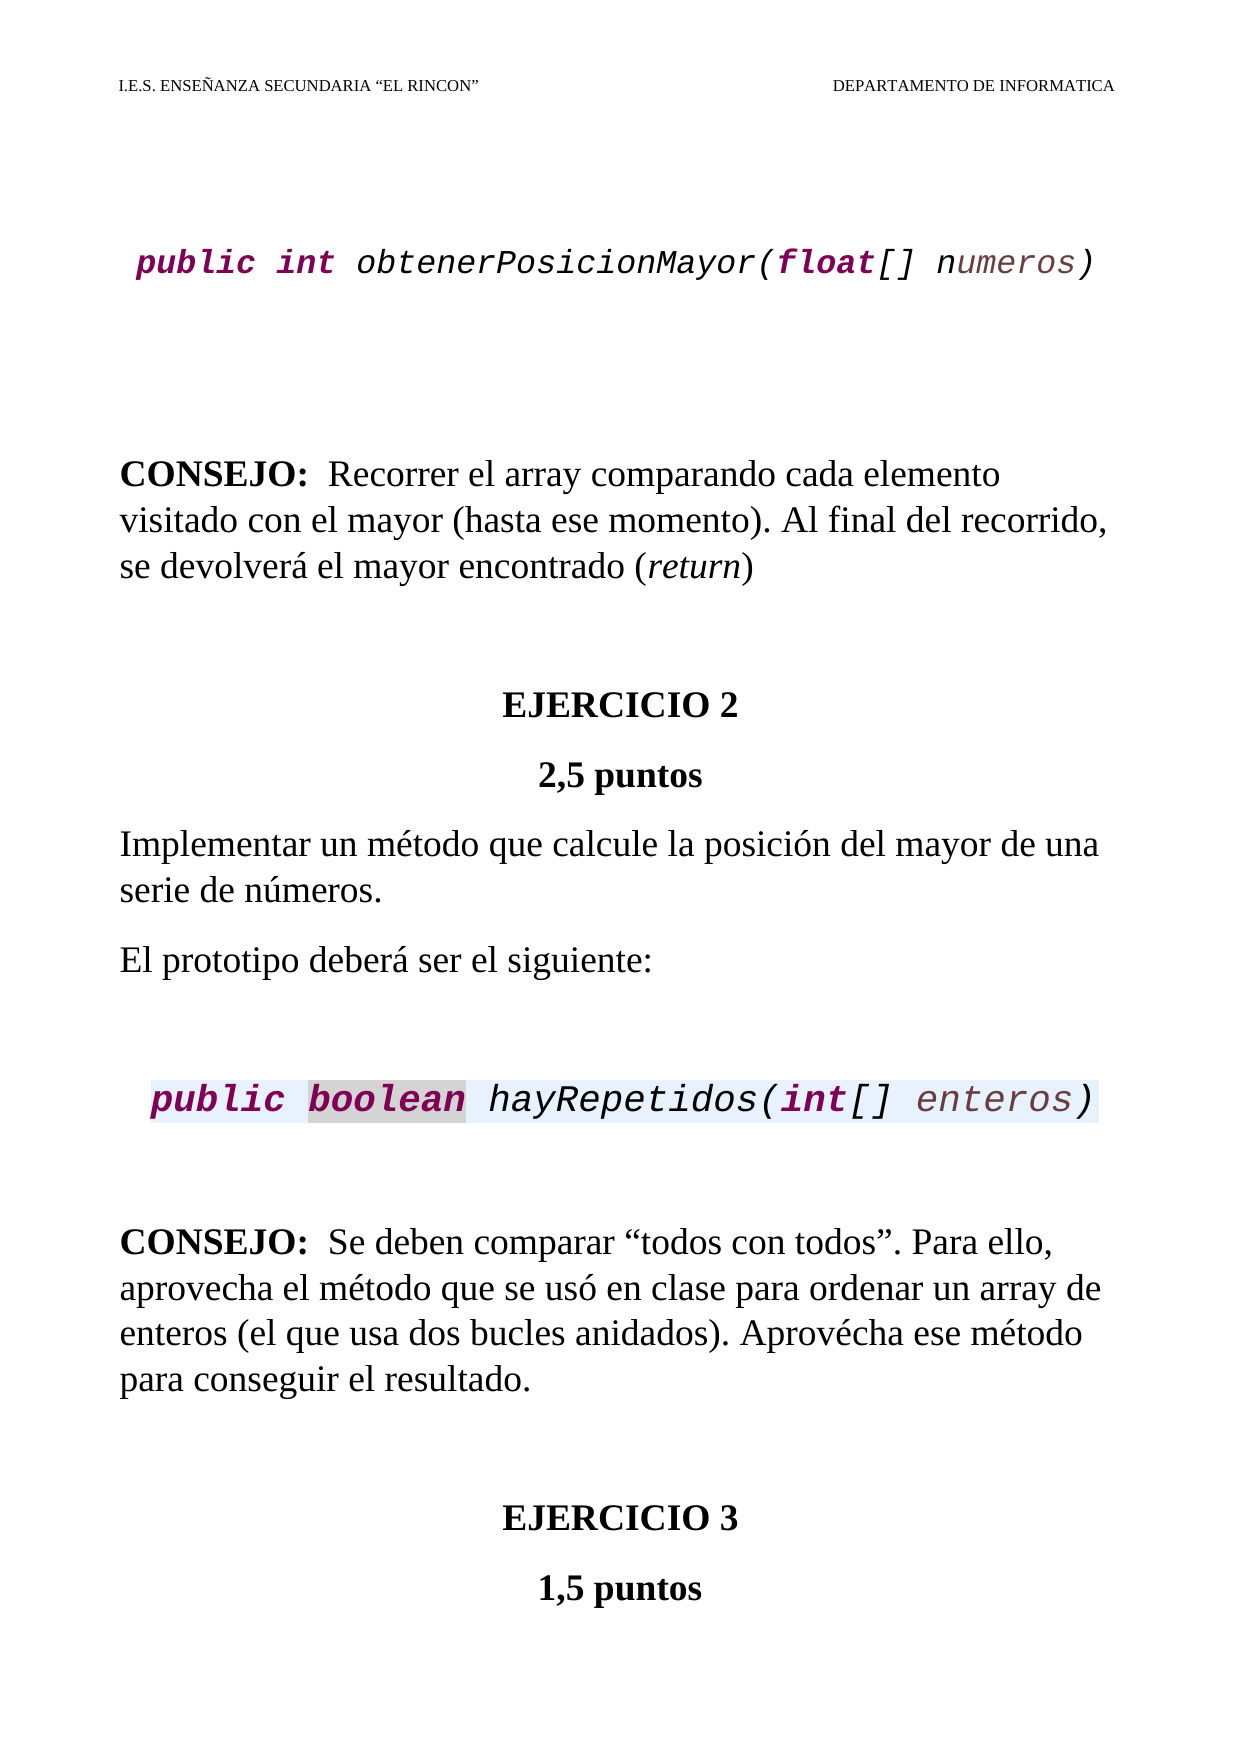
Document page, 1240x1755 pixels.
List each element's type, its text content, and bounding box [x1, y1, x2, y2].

text CONSEJO: Recorrer el array comparando cada elemento visitado con el mayor (hasta ese momento). Al final del recorrido, se devolverá el mayor encontrado (return) [119, 452, 1121, 586]
text public int obtenerPosicionMayor(float[] numeros) [119, 242, 1121, 283]
text public boolean hayRepetidos(int[] enteros) [119, 1077, 1121, 1123]
text EJERCICIO 3 [119, 1496, 1121, 1539]
text Implementar un método que calcule la posición del mayor de una serie de números. [119, 822, 1121, 911]
text El prototipo deberá ser el siguiente: [119, 937, 1121, 980]
text 1,5 puntos [118, 1565, 1121, 1608]
text 2,5 puntos [119, 752, 1121, 795]
text CONSEJO: Se deben comparar “todos con todos”. Para ello, aprovecha el método que se usó en clase para ordenar un array de enteros (el que usa dos bucles anidados). Aprovécha ese método para conseguir el resultado. [119, 1219, 1121, 1399]
text EJERCICIO 2 [119, 682, 1121, 726]
